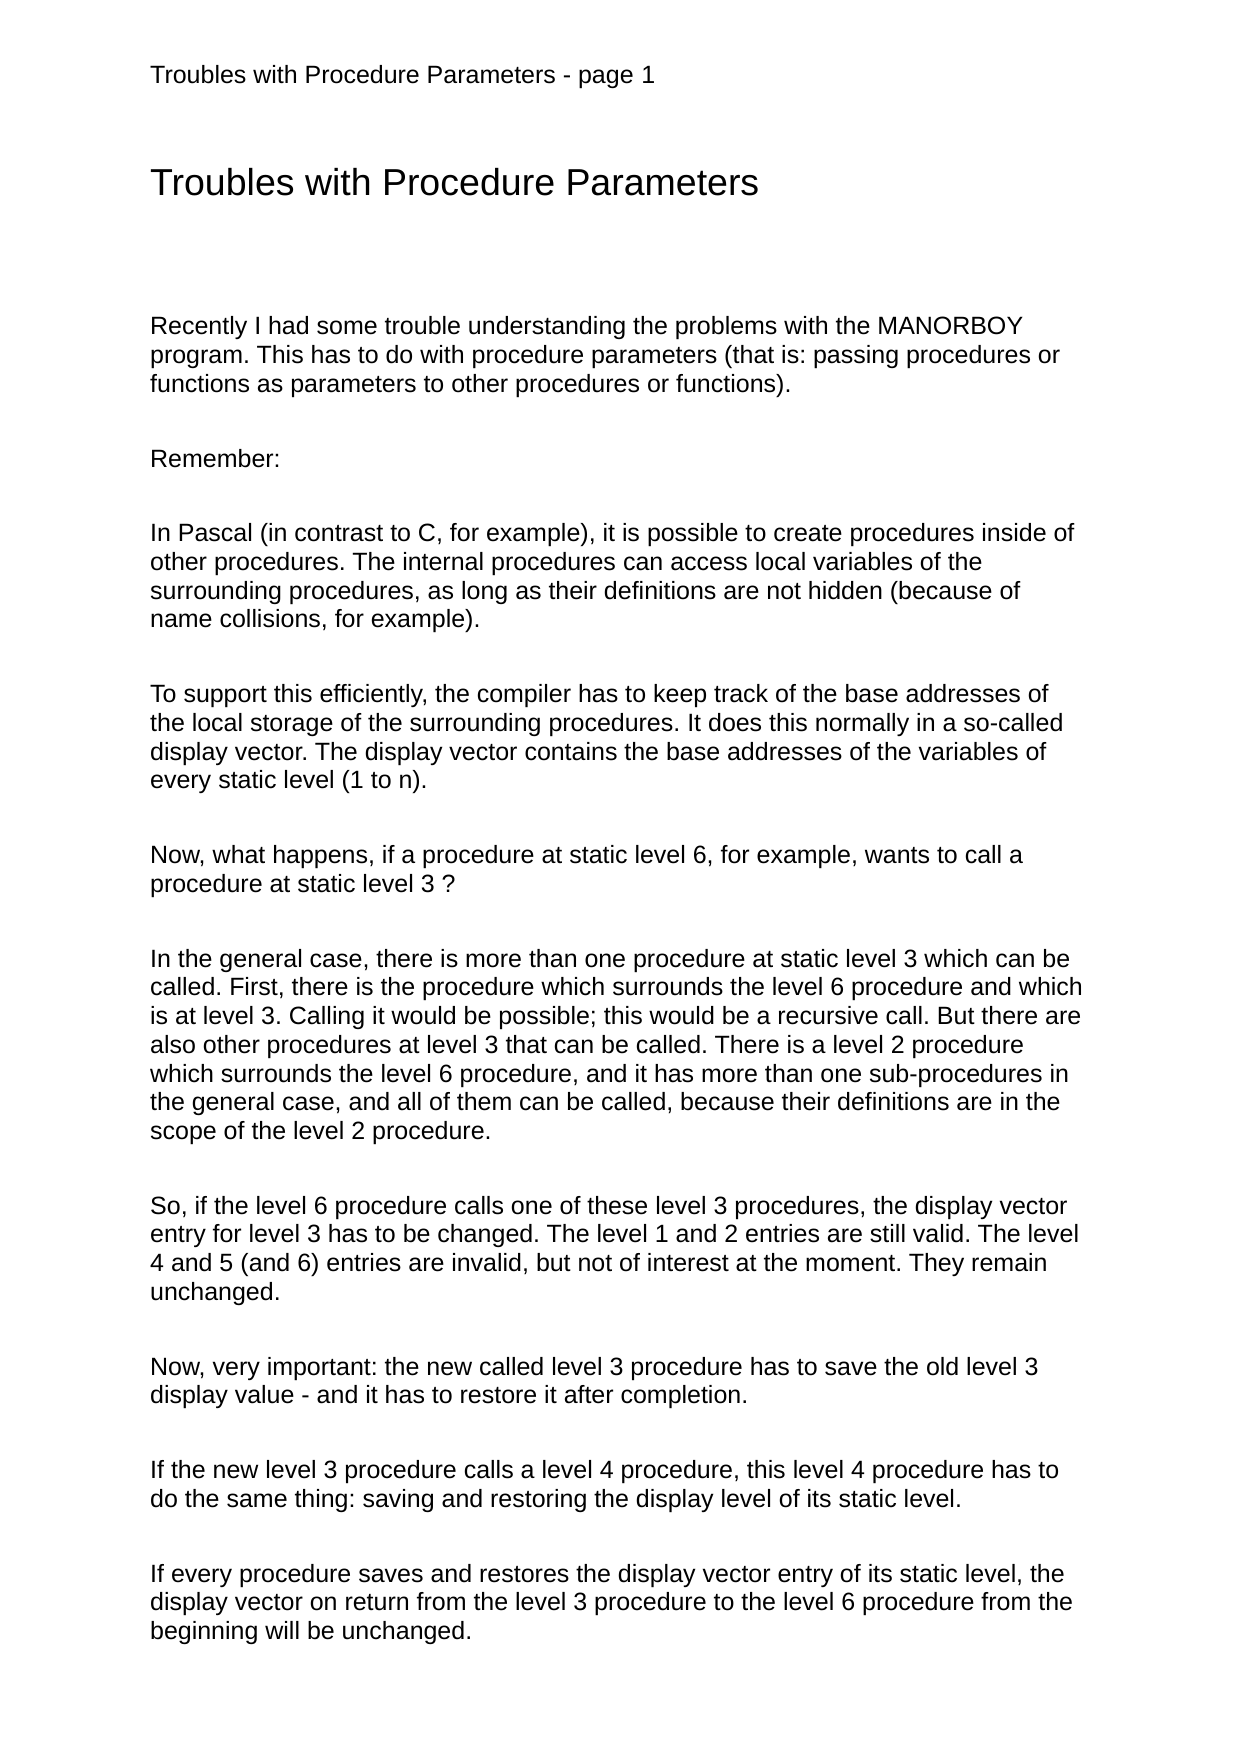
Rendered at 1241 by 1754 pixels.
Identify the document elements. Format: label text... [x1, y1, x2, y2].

text In the general case, there is more than one procedure at static level 3 which can be called. First, there is the procedure which surrounds the level 6 procedure and which is at level 3. Calling it would be possible; this would be a recursive call. But there are also other procedures at level 3 that can be called. There is a level 2 procedure which surrounds the level 6 procedure, and it has more than one sub-procedures in the general case, and all of them can be called, because their definitions are in the scope of the level 2 procedure. [150, 943, 1090, 1145]
text Remember: [150, 443, 1090, 472]
text Recently I had some trouble understanding the problems with the MANORBOY program. This has to do with procedure parameters (that is: passing procedures or functions as parameters to other procedures or functions). [150, 311, 1090, 398]
text Now, what happens, if a procedure at static level 6, for example, wants to call a procedure at static level 3 ? [150, 840, 1090, 898]
text If every procedure saves and restores the display vector entry of its static level, the display vector on return from the level 3 procedure to the level 6 procedure from the beginning will be unchanged. [150, 1558, 1090, 1645]
text To support this efficiently, the compiler has to keep track of the base addresses of the local storage of the surrounding procedures. It does this normally in a so-called display vector. The display vector contains the base addresses of the variables of every static level (1 to n). [150, 679, 1090, 794]
text In Pascal (in contrast to C, for example), it is possible to create procedures inside of other procedures. The internal procedures can access local variables of the surrounding procedures, as long as their definitions are not hidden (because of name collisions, for example). [150, 518, 1090, 633]
text Now, very important: the new called level 3 procedure has to save the old level 3 display value - and it has to restore it after completion. [150, 1352, 1090, 1409]
text So, if the level 6 procedure calls one of these level 3 procedures, the display vector entry for level 3 has to be changed. The level 1 and 2 entries are still valid. The level 4 and 5 (and 6) entries are invalid, but not of interest at the moment. They remain unchanged. [150, 1191, 1090, 1306]
text Troubles with Procedure Parameters [150, 160, 1090, 203]
text If the new level 3 procedure calls a level 4 procedure, this level 4 procedure has to do the same thing: saving and restoring the display level of its static level. [150, 1455, 1090, 1513]
